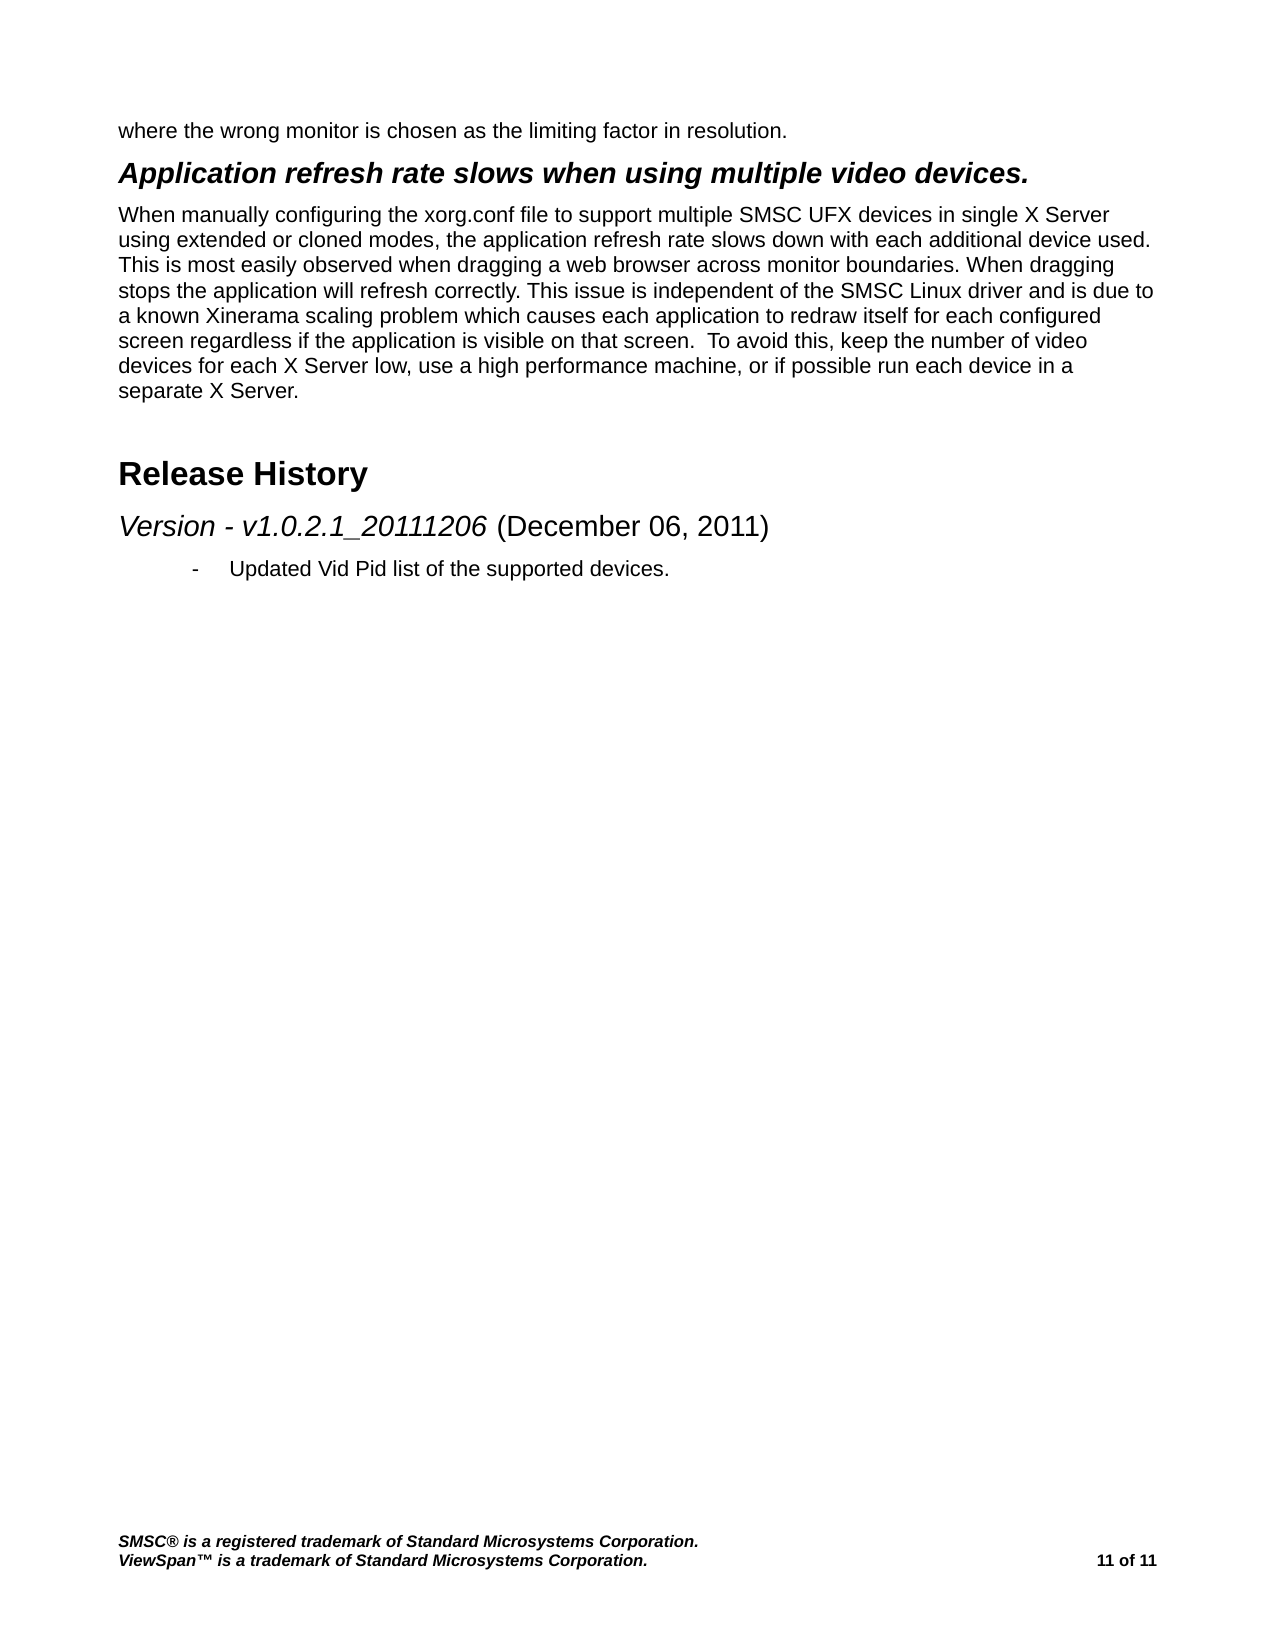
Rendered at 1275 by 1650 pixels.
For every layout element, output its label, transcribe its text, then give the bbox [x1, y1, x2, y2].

text When manually configuring the xorg.conf file to support multiple SMSC UFX devices in single X Server using extended or cloned modes, the application refresh rate slows down with each additional device used. This is most easily observed when dragging a web browser across monitor boundaries. When dragging stops the application will refresh correctly. This issue is independent of the SMSC Linux driver and is due to a known Xinerama scaling problem which causes each application to redraw itself for each configured screen regardless if the application is visible on that screen. To avoid this, keep the number of video devices for each X Server low, use a high performance machine, or if possible run each device in a separate X Server. [118, 202, 1157, 403]
list Updated Vid Pid list of the supported devices. [192, 556, 1157, 581]
text Version - v1.0.2.1_20111206 (December 06, 2011) [118, 505, 1157, 543]
text Application refresh rate slows when using multiple video devices. [118, 156, 1157, 189]
text where the wrong monitor is chosen as the limiting factor in resolution. [118, 118, 1157, 143]
text Release History [118, 454, 1157, 492]
